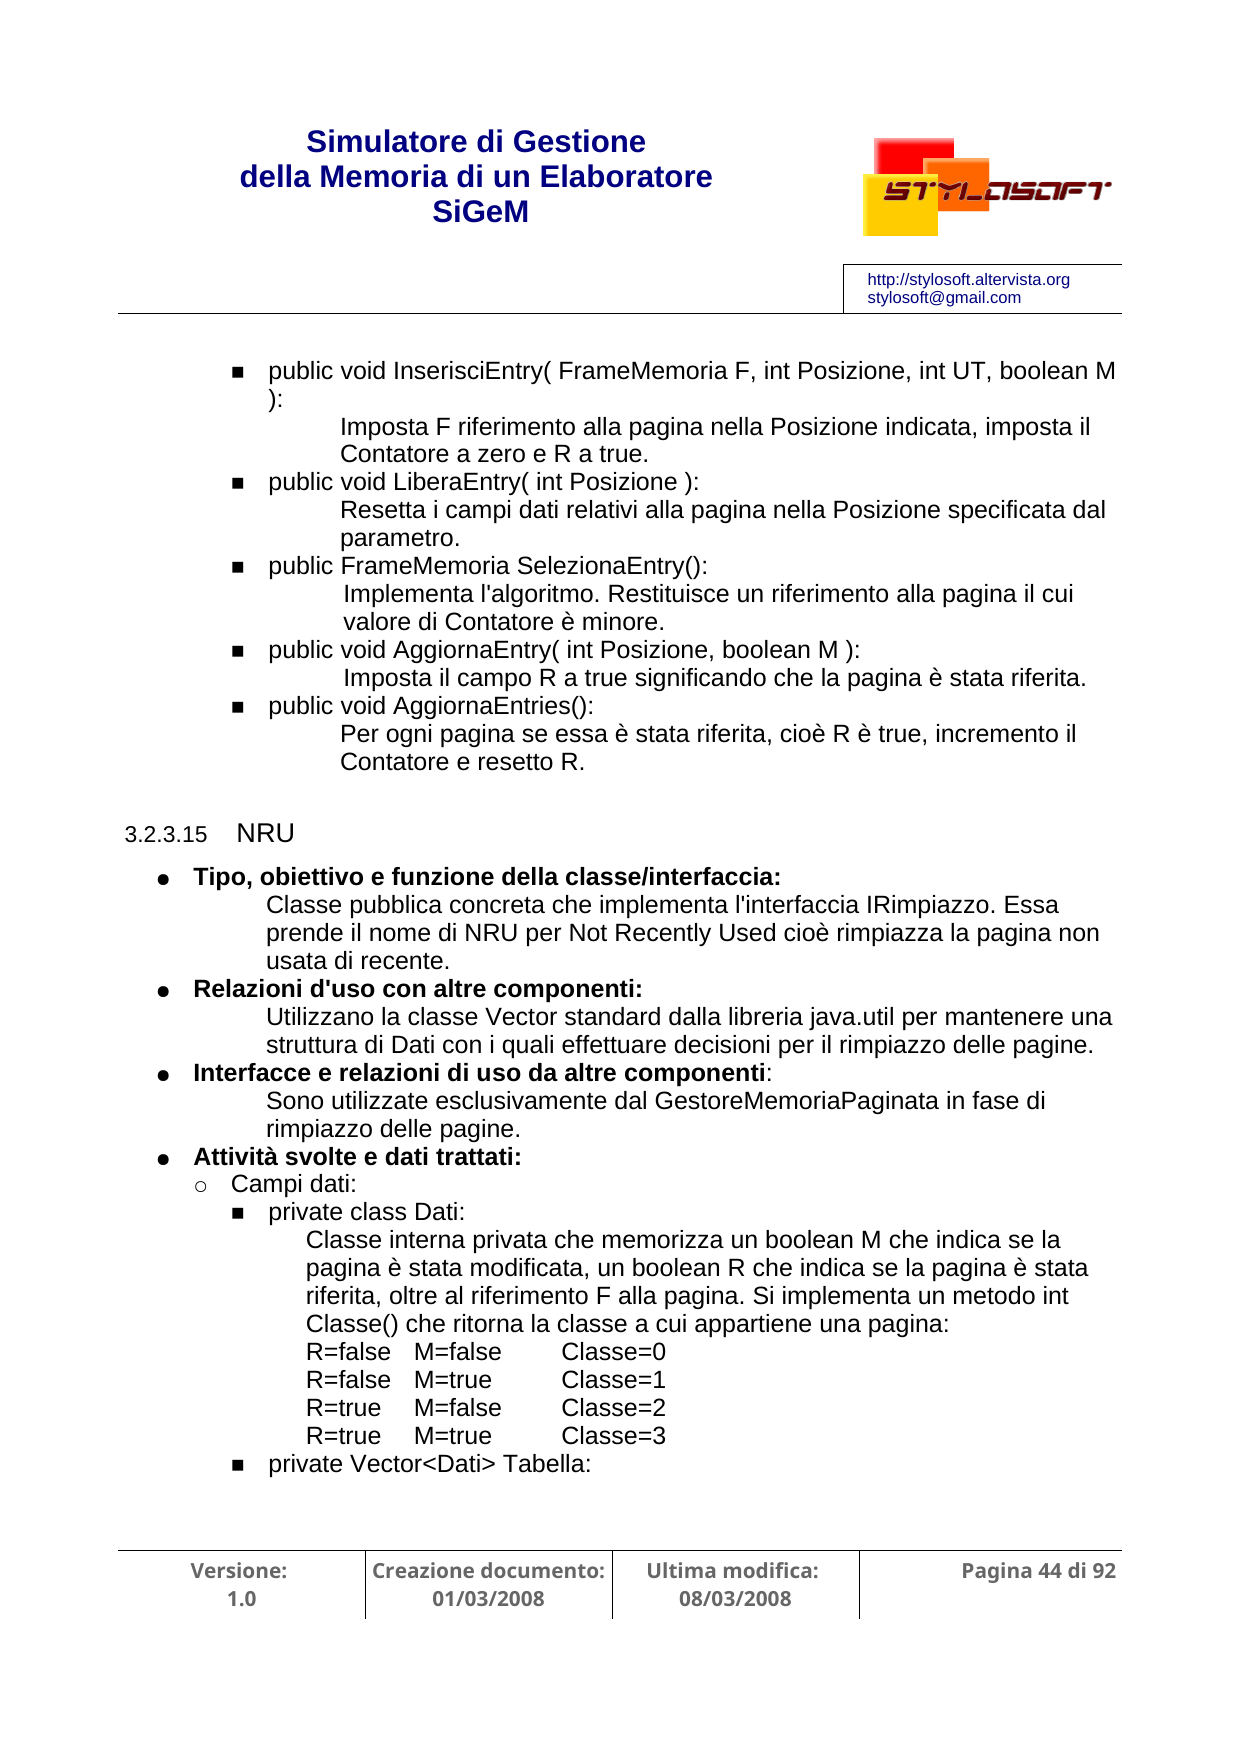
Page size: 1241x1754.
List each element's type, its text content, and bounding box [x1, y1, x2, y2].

list Relazioni d'uso con altre componenti: Utilizzano la classe Vector standard dalla libreria java.util per mantenere una struttura di Dati con i quali effettuare decisioni per il rimpiazzo delle pagine. [156, 975, 1122, 1058]
picture [848, 123, 1117, 247]
list public FrameMemoria SelezionaEntry(): [231, 552, 1122, 580]
list R=false M=true Classe=1 [268, 1366, 1122, 1393]
list public void AggiornaEntries(): Per ogni pagina se essa è stata riferita, cioè R è true, incremento il Contatore e resetto R. [231, 692, 1122, 775]
list public void AggiornaEntry( int Posizione, boolean M ): [231, 636, 1122, 664]
list private Vector<Dati> Tabella: [231, 1449, 1122, 1477]
list R=true M=true Classe=3 [268, 1421, 1122, 1449]
list Tipo, obiettivo e funzione della classe/interfaccia: Classe pubblica concreta che implementa l'interfaccia IRimpiazzo. Essa prende il nome di NRU per Not Recently Used cioè rimpiazza la pagina non usata di recente. [156, 863, 1122, 975]
list public void InserisciEntry( FrameMemoria F, int Posizione, int UT, boolean M ): Imposta F riferimento alla pagina nella Posizione indicata, imposta il Contatore a zero e R a true. [231, 357, 1122, 468]
list Attività svolte e dati trattati: [156, 1142, 1122, 1170]
list Imposta il campo R a true significando che la pagina è stata riferita. [306, 664, 1122, 692]
list Campi dati: [193, 1170, 1122, 1198]
subtitle NRU [118, 818, 1122, 848]
list Implementa l'algoritmo. Restituisce un riferimento alla pagina il cui valore di Contatore è minore. [306, 580, 1122, 636]
list public void LiberaEntry( int Posizione ): Resetta i campi dati relativi alla pagina nella Posizione specificata dal parametro. [231, 468, 1122, 552]
list Classe interna privata che memorizza un boolean M che indica se la pagina è stata modificata, un boolean R che indica se la pagina è stata riferita, oltre al riferimento F alla pagina. Si implementa un metodo int Classe() che ritorna la classe a cui appartiene una pagina: [268, 1226, 1122, 1338]
list Interfacce e relazioni di uso da altre componenti: Sono utilizzate esclusivamente dal GestoreMemoriaPaginata in fase di rimpiazzo delle pagine. [156, 1058, 1122, 1142]
list R=true M=false Classe=2 [268, 1393, 1122, 1421]
list private class Dati: [231, 1198, 1122, 1226]
list R=false M=false Classe=0 [268, 1338, 1122, 1366]
